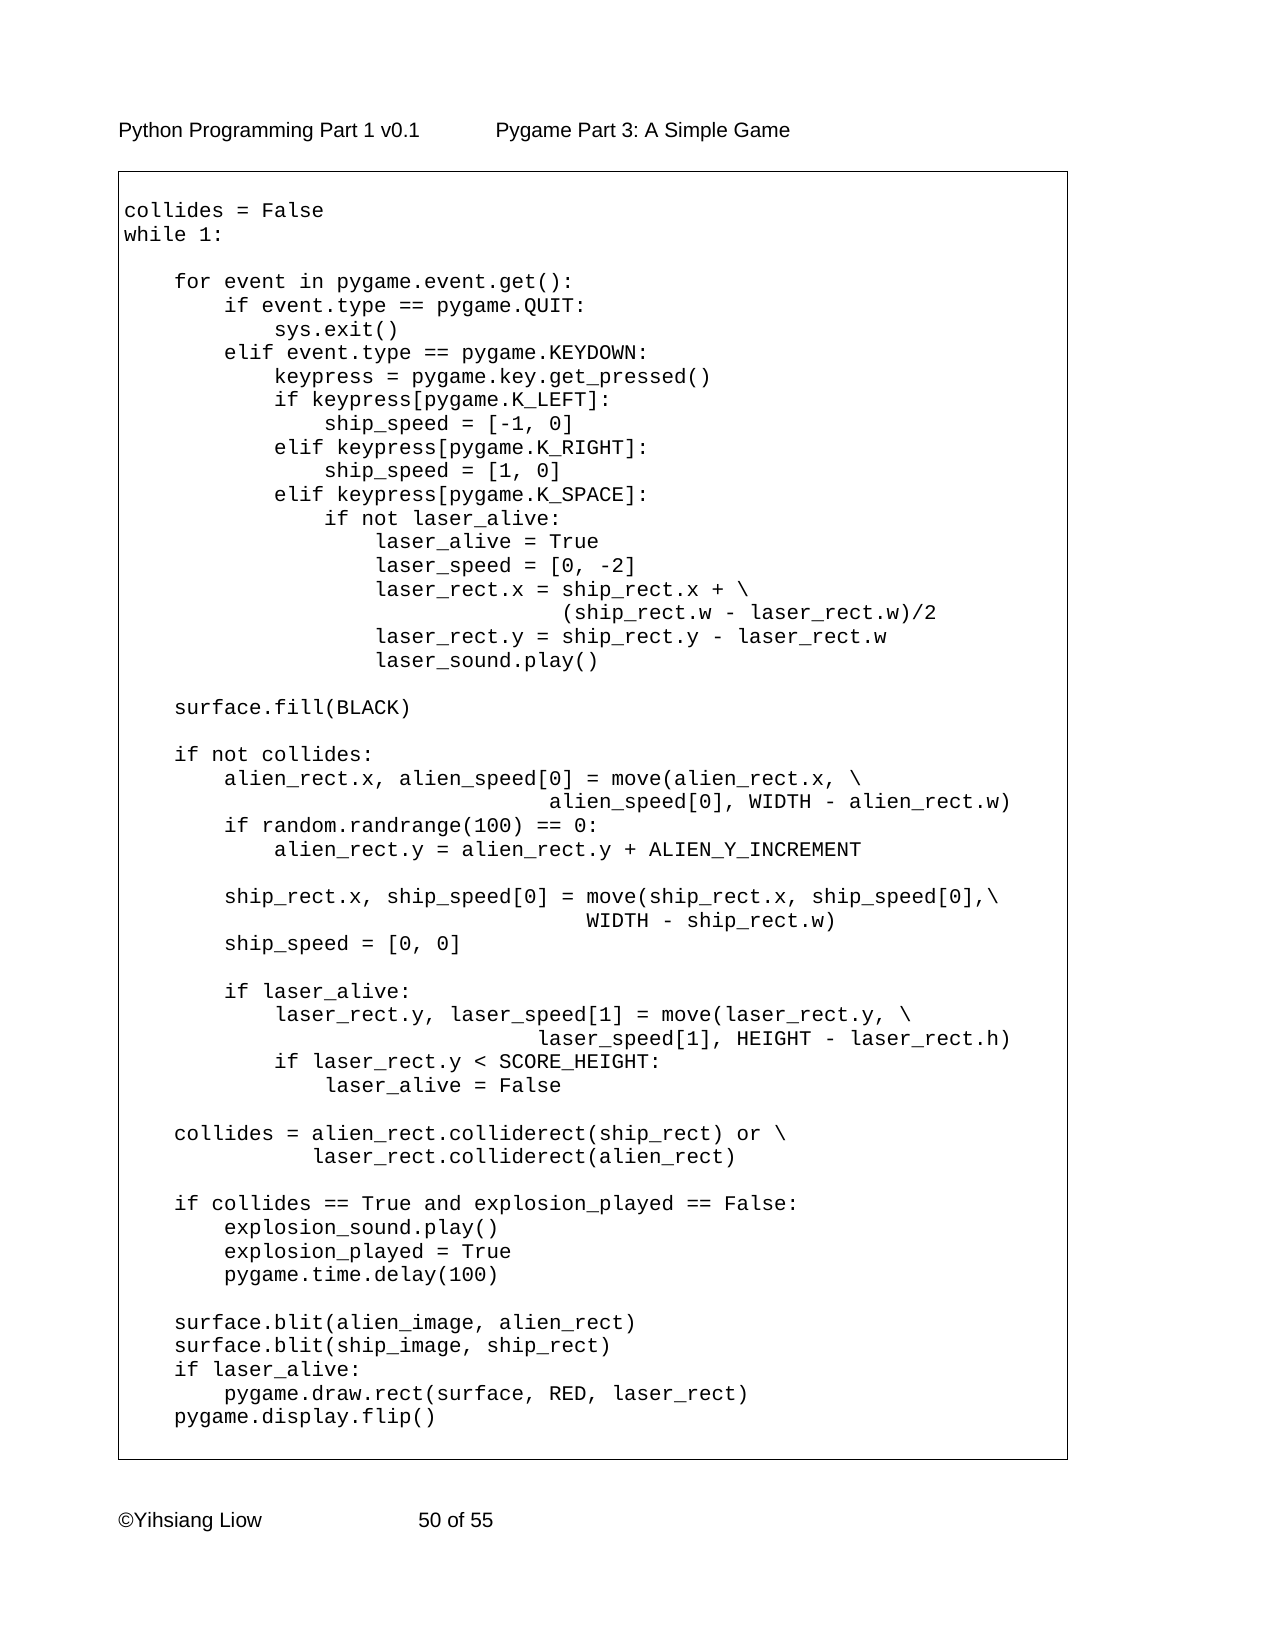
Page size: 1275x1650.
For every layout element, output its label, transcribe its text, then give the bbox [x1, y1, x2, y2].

table_header collides = False while 1: for event in pygame.event.get(): if event.type == pygame.QUIT: sys.exit() elif event.type == pygame.KEYDOWN: keypress = pygame.key.get_pressed() if keypress[pygame.K_LEFT]: ship_speed = [-1, 0] elif keypress[pygame.K_RIGHT]: ship_speed = [1, 0] elif keypress[pygame.K_SPACE]: if not laser_alive: laser_alive = True laser_speed = [0, -2] laser_rect.x = ship_rect.x + \ (ship_rect.w - laser_rect.w)/2 laser_rect.y = ship_rect.y - laser_rect.w laser_sound.play() surface.fill(BLACK) if not collides: alien_rect.x, alien_speed[0] = move(alien_rect.x, \ alien_speed[0], WIDTH - alien_rect.w) if random.randrange(100) == 0: alien_rect.y = alien_rect.y + ALIEN_Y_INCREMENT ship_rect.x, ship_speed[0] = move(ship_rect.x, ship_speed[0],\ WIDTH - ship_rect.w) ship_speed = [0, 0] if laser_alive: laser_rect.y, laser_speed[1] = move(laser_rect.y, \ laser_speed[1], HEIGHT - laser_rect.h) if laser_rect.y < SCORE_HEIGHT: laser_alive = False collides = alien_rect.colliderect(ship_rect) or \ laser_rect.colliderect(alien_rect) if collides == True and explosion_played == False: explosion_sound.play() explosion_played = True pygame.time.delay(100) surface.blit(alien_image, alien_rect) surface.blit(ship_image, ship_rect) if laser_alive: pygame.draw.rect(surface, RED, laser_rect) pygame.display.flip() [119, 172, 1067, 1459]
